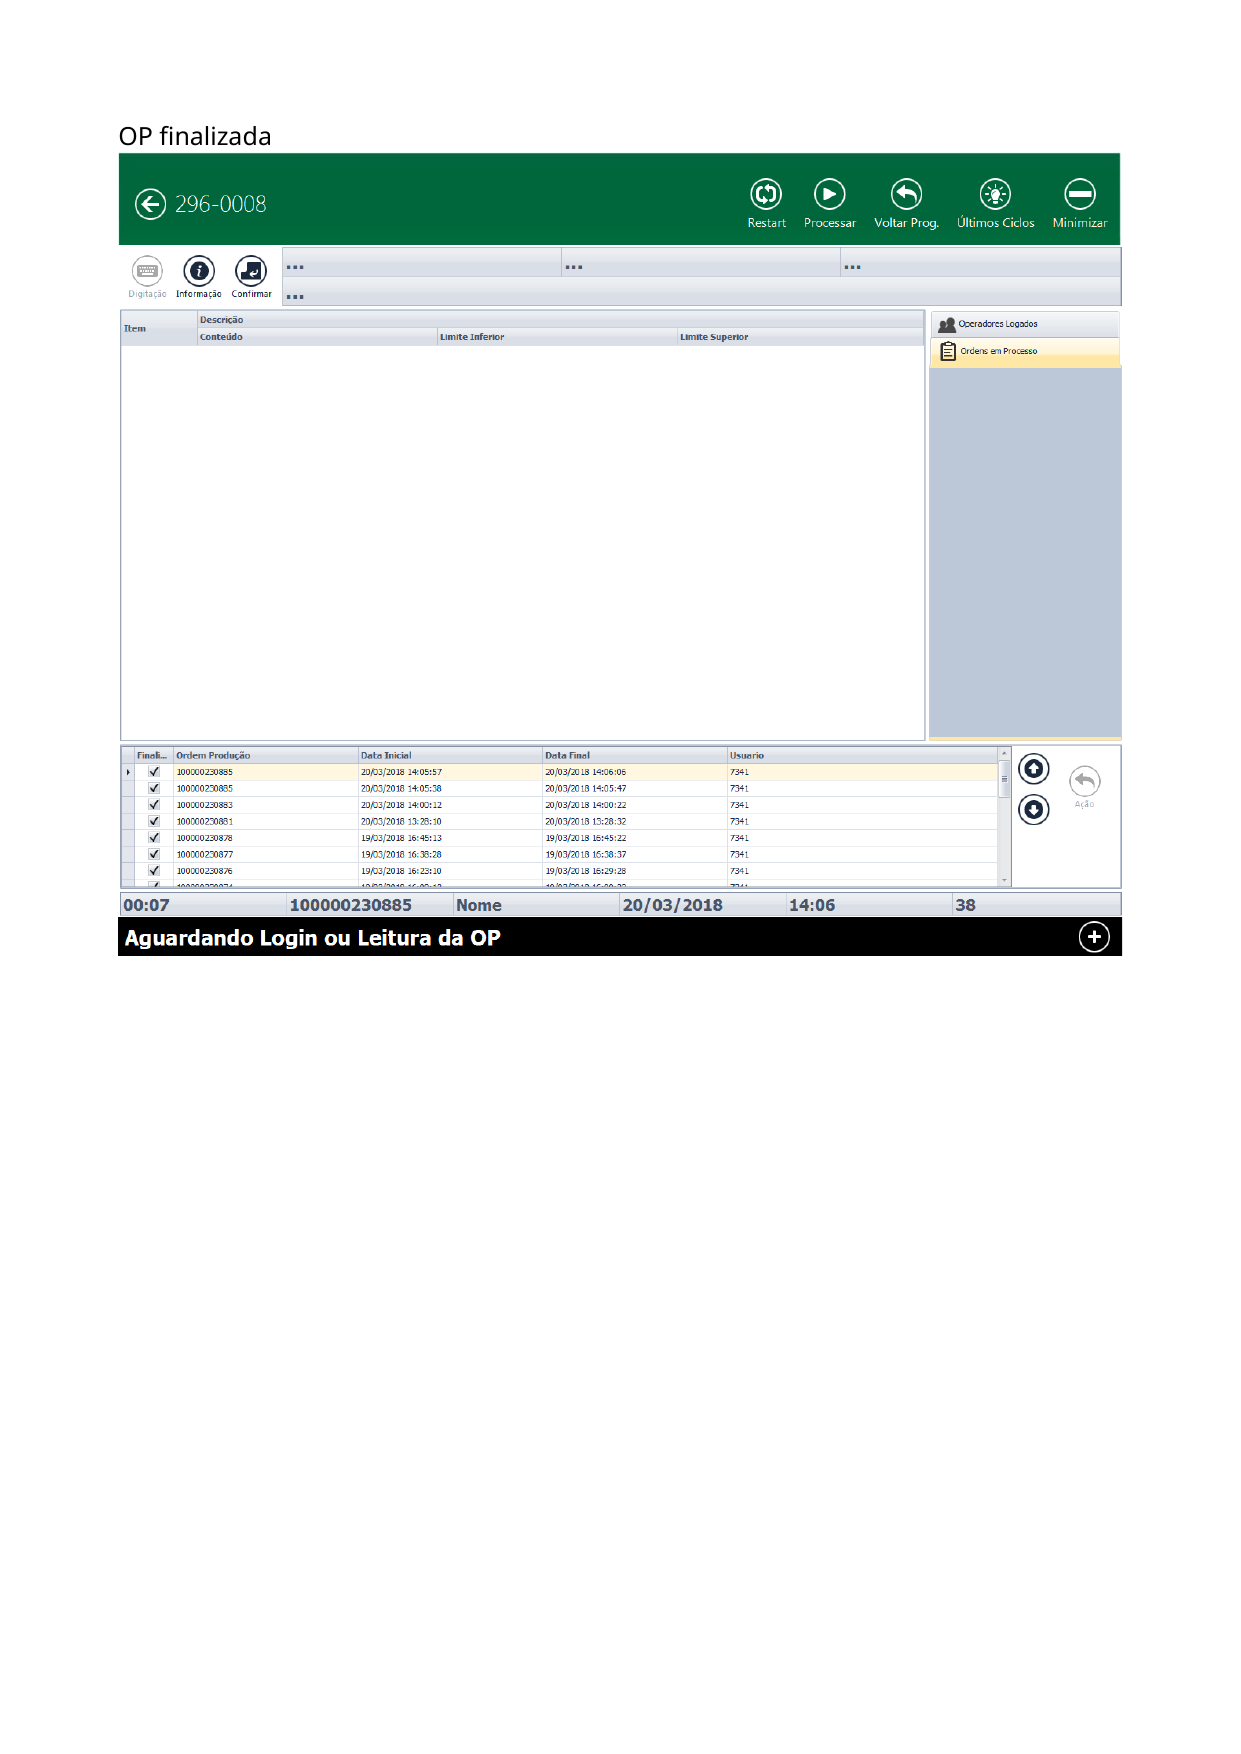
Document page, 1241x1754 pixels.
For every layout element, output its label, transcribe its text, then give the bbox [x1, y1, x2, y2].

text OP finalizada [118, 118, 1122, 152]
picture [118, 152, 1123, 956]
